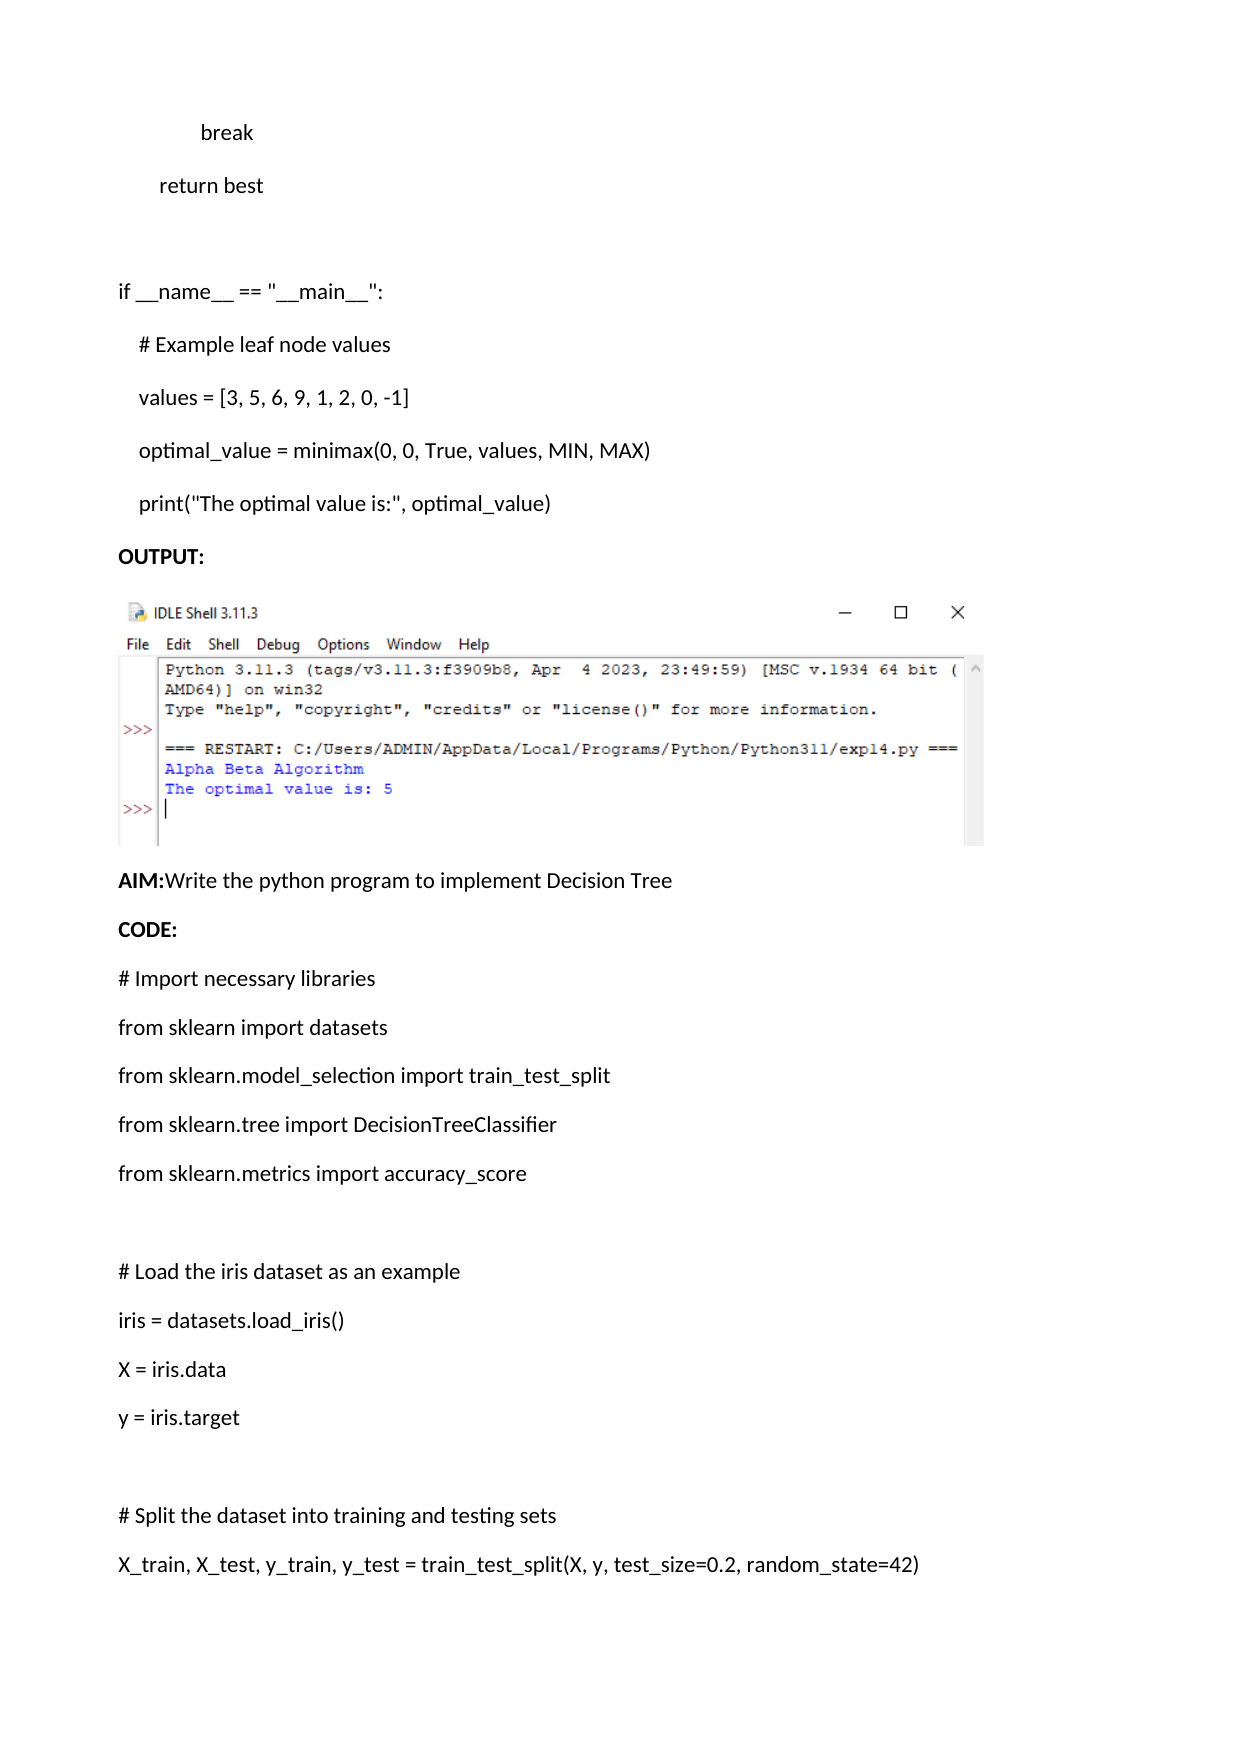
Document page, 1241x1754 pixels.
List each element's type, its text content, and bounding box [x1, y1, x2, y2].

text CODE: [118, 915, 1122, 943]
text OUTPUT: [118, 542, 1122, 570]
text # Load the iris dataset as an example [118, 1257, 1122, 1285]
text optimal_value = minimax(0, 0, True, values, MIN, MAX) [118, 436, 1122, 464]
text if __name__ == "__main__": [118, 277, 1122, 305]
text # Import necessary libraries [118, 964, 1122, 992]
text from sklearn.metrics import accuracy_score [118, 1159, 1122, 1187]
text from sklearn.tree import DecisionTreeClassifier [118, 1110, 1122, 1138]
text AIM:Write the python program to implement Decision Tree [118, 866, 1122, 894]
text return best [118, 171, 1122, 199]
text X_train, X_test, y_train, y_test = train_test_split(X, y, test_size=0.2, random_state=42) [118, 1550, 1122, 1578]
text print("The optimal value is:", optimal_value) [118, 489, 1122, 517]
text from sklearn.model_selection import train_test_split [118, 1062, 1122, 1089]
text values = [3, 5, 6, 9, 1, 2, 0, -1] [118, 383, 1122, 411]
text y = iris.target [118, 1403, 1122, 1432]
text break [118, 118, 1122, 146]
text iris = datasets.load_iris() [118, 1306, 1122, 1334]
text from sklearn import datasets [118, 1013, 1122, 1041]
text # Split the dataset into training and testing sets [118, 1501, 1122, 1529]
text X = iris.data [118, 1355, 1122, 1383]
text # Example leaf node values [118, 330, 1122, 358]
